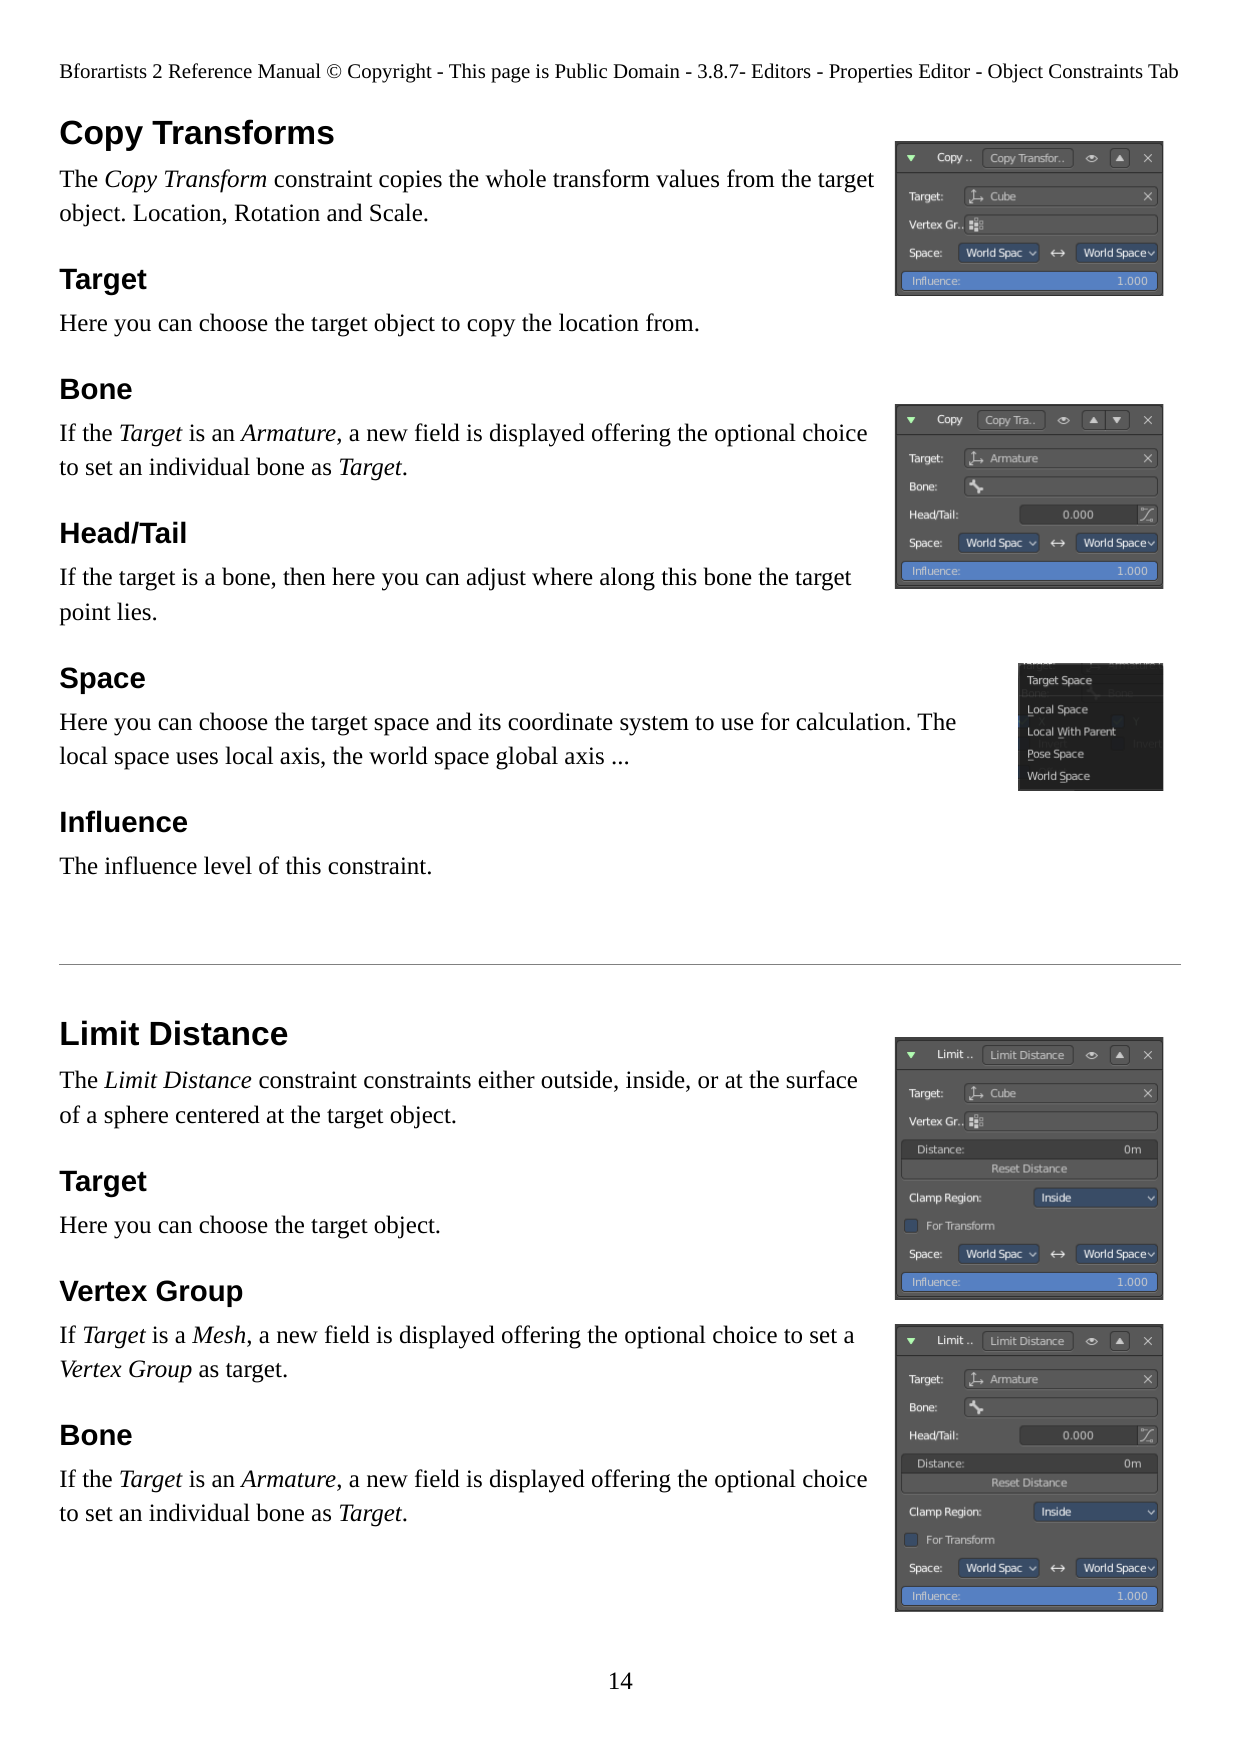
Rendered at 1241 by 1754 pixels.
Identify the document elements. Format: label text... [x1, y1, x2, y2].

subtitle Copy Transforms [59, 113, 1181, 151]
picture [894, 141, 1164, 296]
picture [1018, 663, 1164, 791]
subtitle Influence [59, 805, 1181, 839]
text The influence level of this constraint. [59, 851, 1181, 880]
subtitle Bone [59, 372, 1181, 406]
text If the Target is an Armature, a new field is displayed offering the optional choice to set an individual bone as Target. [59, 418, 894, 481]
subtitle Limit Distance [59, 1014, 1181, 1053]
text If the Target is an Armature, a new field is displayed offering the optional choice to set an individual bone as Target. [59, 1464, 894, 1527]
text Here you can choose the target object. [59, 1210, 894, 1238]
text If the target is a bone, then here you can adjust where along this bone the target point lies. [59, 562, 1181, 626]
subtitle Space [59, 661, 1181, 694]
subtitle Target [59, 1163, 894, 1197]
subtitle Bone [59, 1418, 894, 1452]
picture [894, 404, 1164, 589]
subtitle Target [59, 262, 894, 296]
subtitle Vertex Group [59, 1273, 1181, 1307]
text If Target is a Mesh, a new field is displayed offering the optional choice to set a Vertex Group as target. [59, 1320, 1181, 1383]
subtitle [1164, 1163, 1181, 1197]
text The Copy Transform constraint copies the whole transform values from the target object. Location, Rotation and Scale. [59, 164, 894, 227]
picture [894, 1324, 1164, 1612]
picture [894, 1037, 1164, 1300]
subtitle Head/Tail [59, 516, 894, 550]
text Here you can choose the target space and its coordinate system to use for calculation. The local space uses local axis, the world space global axis ... [59, 707, 1018, 770]
subtitle [1164, 516, 1181, 550]
subtitle [1164, 1418, 1181, 1452]
text The Limit Distance constraint constraints either outside, inside, or at the surface of a sphere centered at the target object. [59, 1065, 894, 1129]
subtitle [1164, 262, 1181, 296]
text Here you can choose the target object to copy the location from. [59, 308, 1181, 337]
